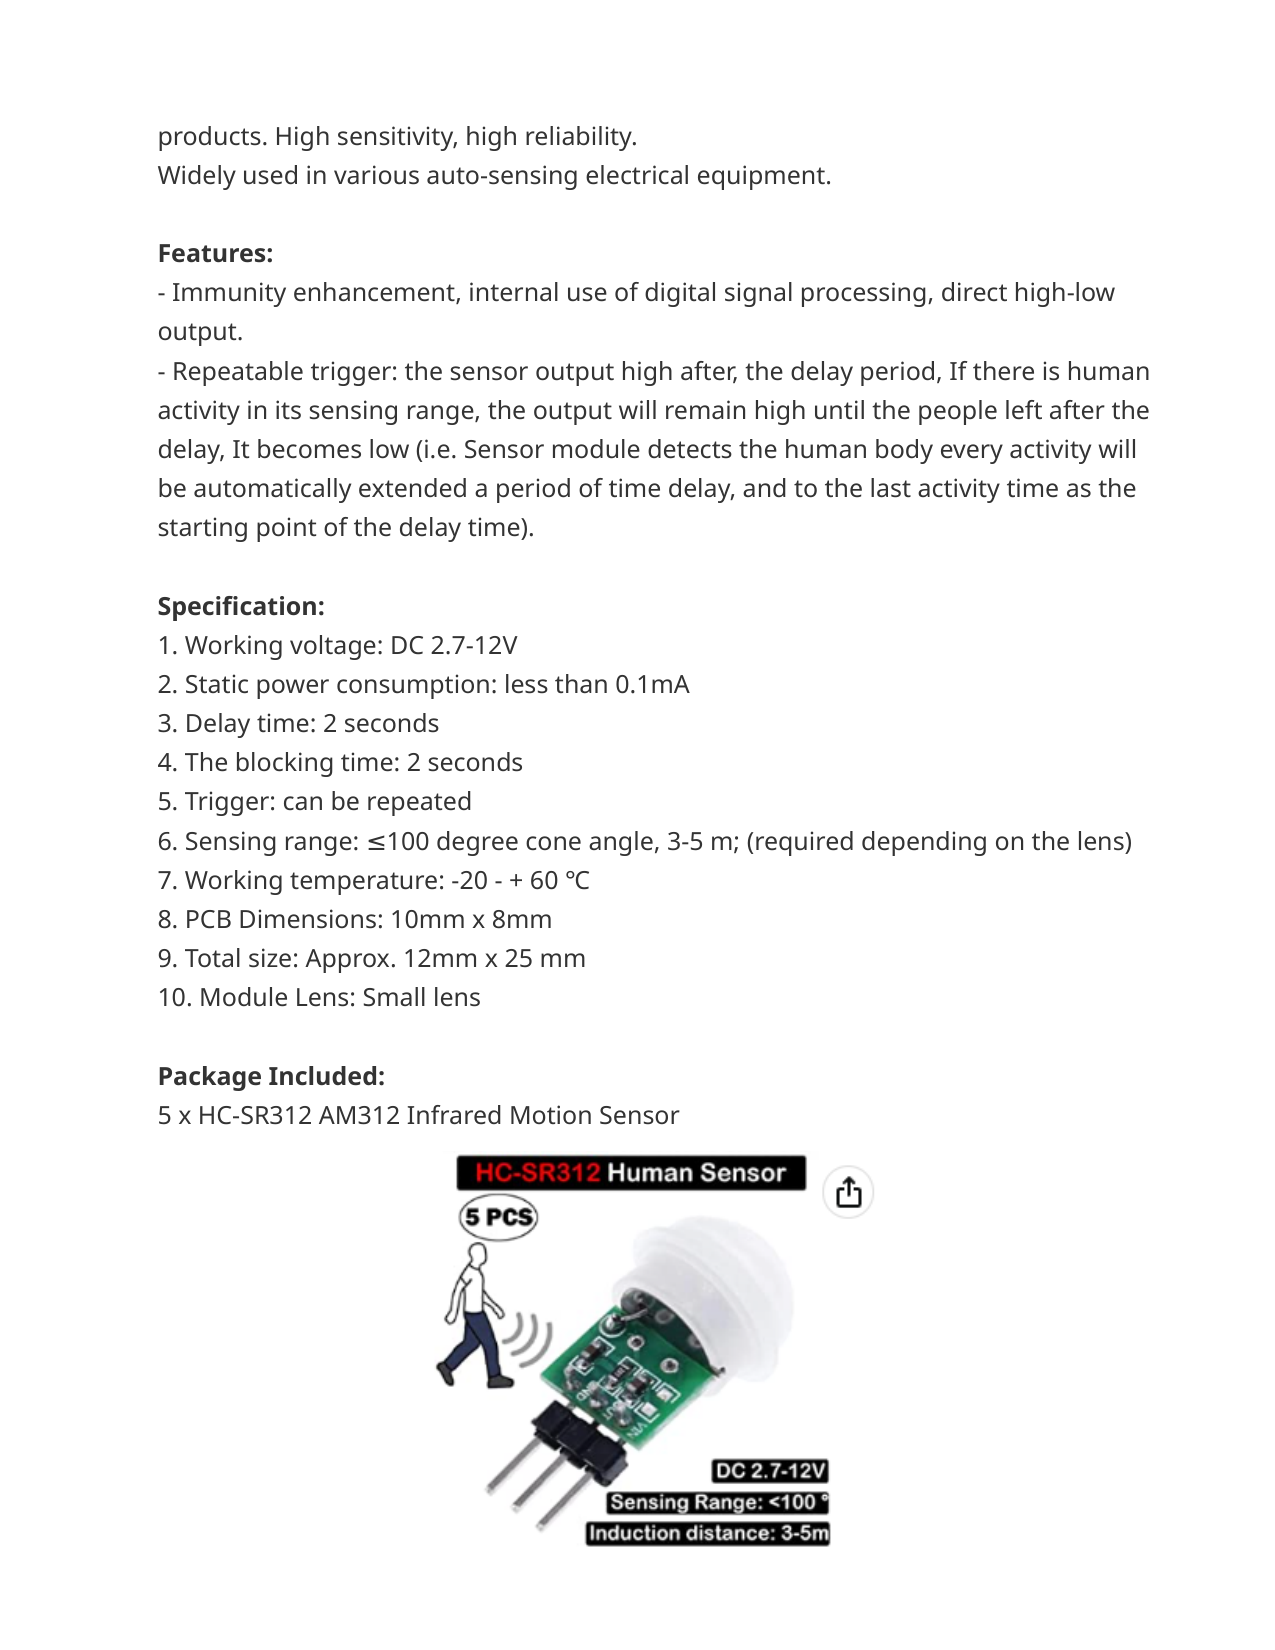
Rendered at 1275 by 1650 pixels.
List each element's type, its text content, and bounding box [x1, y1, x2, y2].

picture [371, 1151, 904, 1553]
text products. High sensitivity, high reliability. Widely used in various auto-sensing electrical equipment. Features: - Immunity enhancement, internal use of digital signal processing, direct high-low output. - Repeatable trigger: the sensor output high after, the delay period, If there is human activity in its sensing range, the output will remain high until the people left after the delay, It becomes low (i.e. Sensor module detects the human body every activity will be automatically extended a period of time delay, and to the last activity time as the starting point of the delay time). Specification: 1. Working voltage: DC 2.7-12V 2. Static power consumption: less than 0.1mA 3. Delay time: 2 seconds 4. The blocking time: 2 seconds 5. Trigger: can be repeated 6. Sensing range: ≤100 degree cone angle, 3-5 m; (required depending on the lens) 7. Working temperature: -20 - + 60 ℃ 8. PCB Dimensions: 10mm x 8mm 9. Total size: Approx. 12mm x 25 mm 10. Module Lens: Small lens Package Included: 5 x HC-SR312 AM312 Infrared Motion Sensor [157, 118, 1157, 1131]
